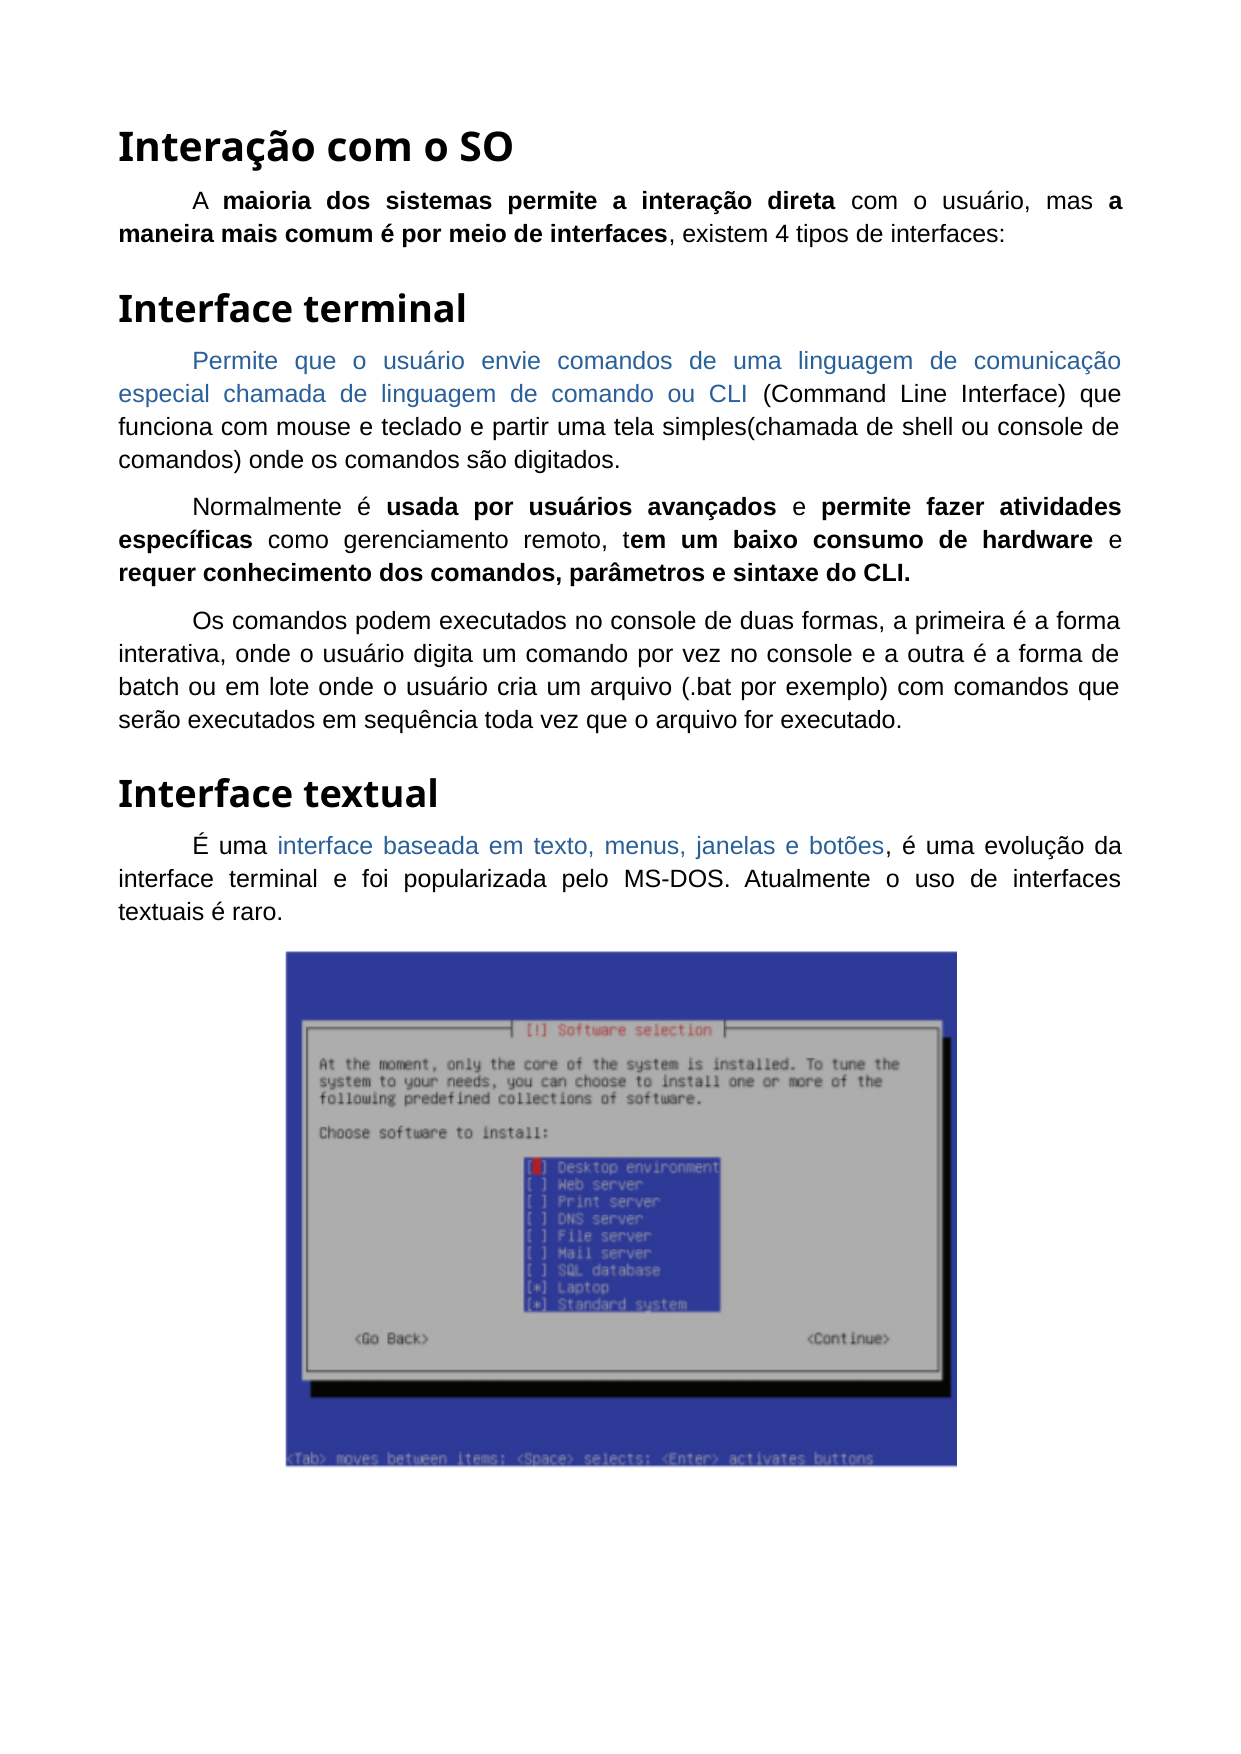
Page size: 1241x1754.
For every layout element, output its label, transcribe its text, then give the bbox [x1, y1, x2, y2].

picture [283, 945, 957, 1469]
subtitle Interface textual [118, 767, 1122, 819]
text Os comandos podem executados no console de duas formas, a primeira é a forma interativa, onde o usuário digita um comando por vez no console e a outra é a forma de batch ou em lote onde o usuário cria um arquivo (.bat por exemplo) com comandos que serão executados em sequência toda vez que o arquivo for executado. [118, 606, 1122, 734]
subtitle Interação com o SO [118, 118, 1122, 174]
text Permite que o usuário envie comandos de uma linguagem de comunicação especial chamada de linguagem de comando ou CLI (Command Line Interface) que funciona com mouse e teclado e partir uma tela simples(chamada de shell ou console de comandos) onde os comandos são digitados. [118, 346, 1122, 473]
text É uma interface baseada em texto, menus, janelas e botões, é uma evolução da interface terminal e foi popularizada pelo MS-DOS. Atualmente o uso de interfaces textuais é raro. [118, 831, 1122, 926]
text A maioria dos sistemas permite a interação direta com o usuário, mas a maneira mais comum é por meio de interfaces, existem 4 tipos de interfaces: [118, 186, 1122, 248]
subtitle Interface terminal [118, 281, 1122, 333]
text Normalmente é usada por usuários avançados e permite fazer atividades específicas como gerenciamento remoto, tem um baixo consumo de hardware e requer conhecimento dos comandos, parâmetros e sintaxe do CLI. [118, 492, 1122, 587]
